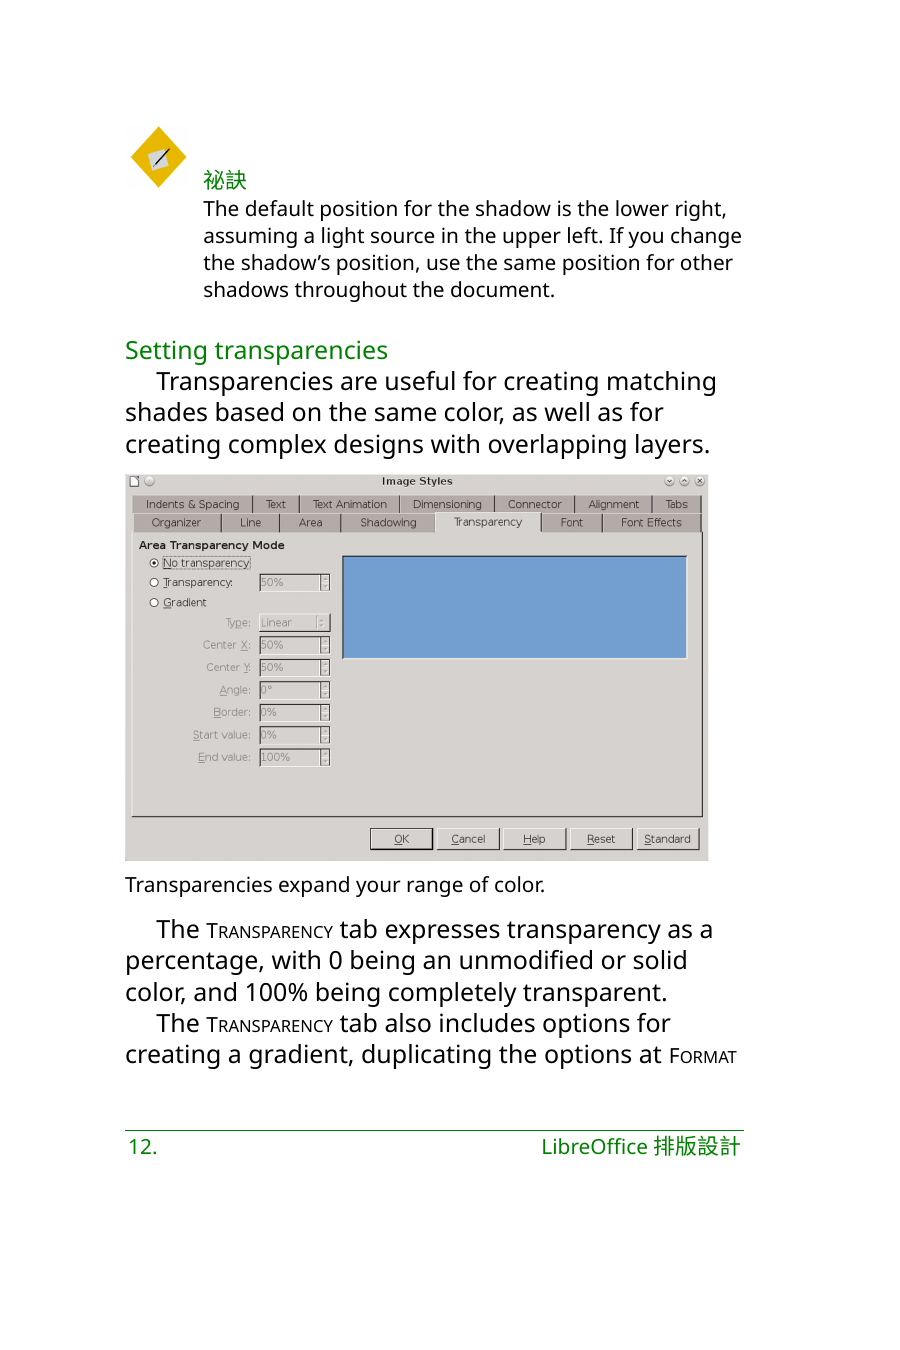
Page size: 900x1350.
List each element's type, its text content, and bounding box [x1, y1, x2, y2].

text The default position for the shadow is the lower right, assuming a light source in the upper left. If you change the shadow’s position, use the same position for other shadows throughout the document. [203, 195, 744, 303]
text The Transparency tab also includes options for creating a gradient, duplicating the options at Format [125, 1007, 744, 1070]
list 祕訣 [125, 125, 744, 195]
text The Transparency tab expresses transparency as a percentage, with 0 being an unmodified or solid color, and 100% being completely transparent. [125, 913, 744, 1007]
table_cell Transparencies expand your range of color. [125, 863, 744, 898]
table_header [125, 475, 744, 863]
picture [125, 474, 709, 861]
picture [126, 125, 189, 189]
text Transparencies are useful for creating matching shades based on the same color, as well as for creating complex designs with overlapping layers. [125, 366, 744, 459]
subtitle Setting transparencies [125, 334, 744, 366]
